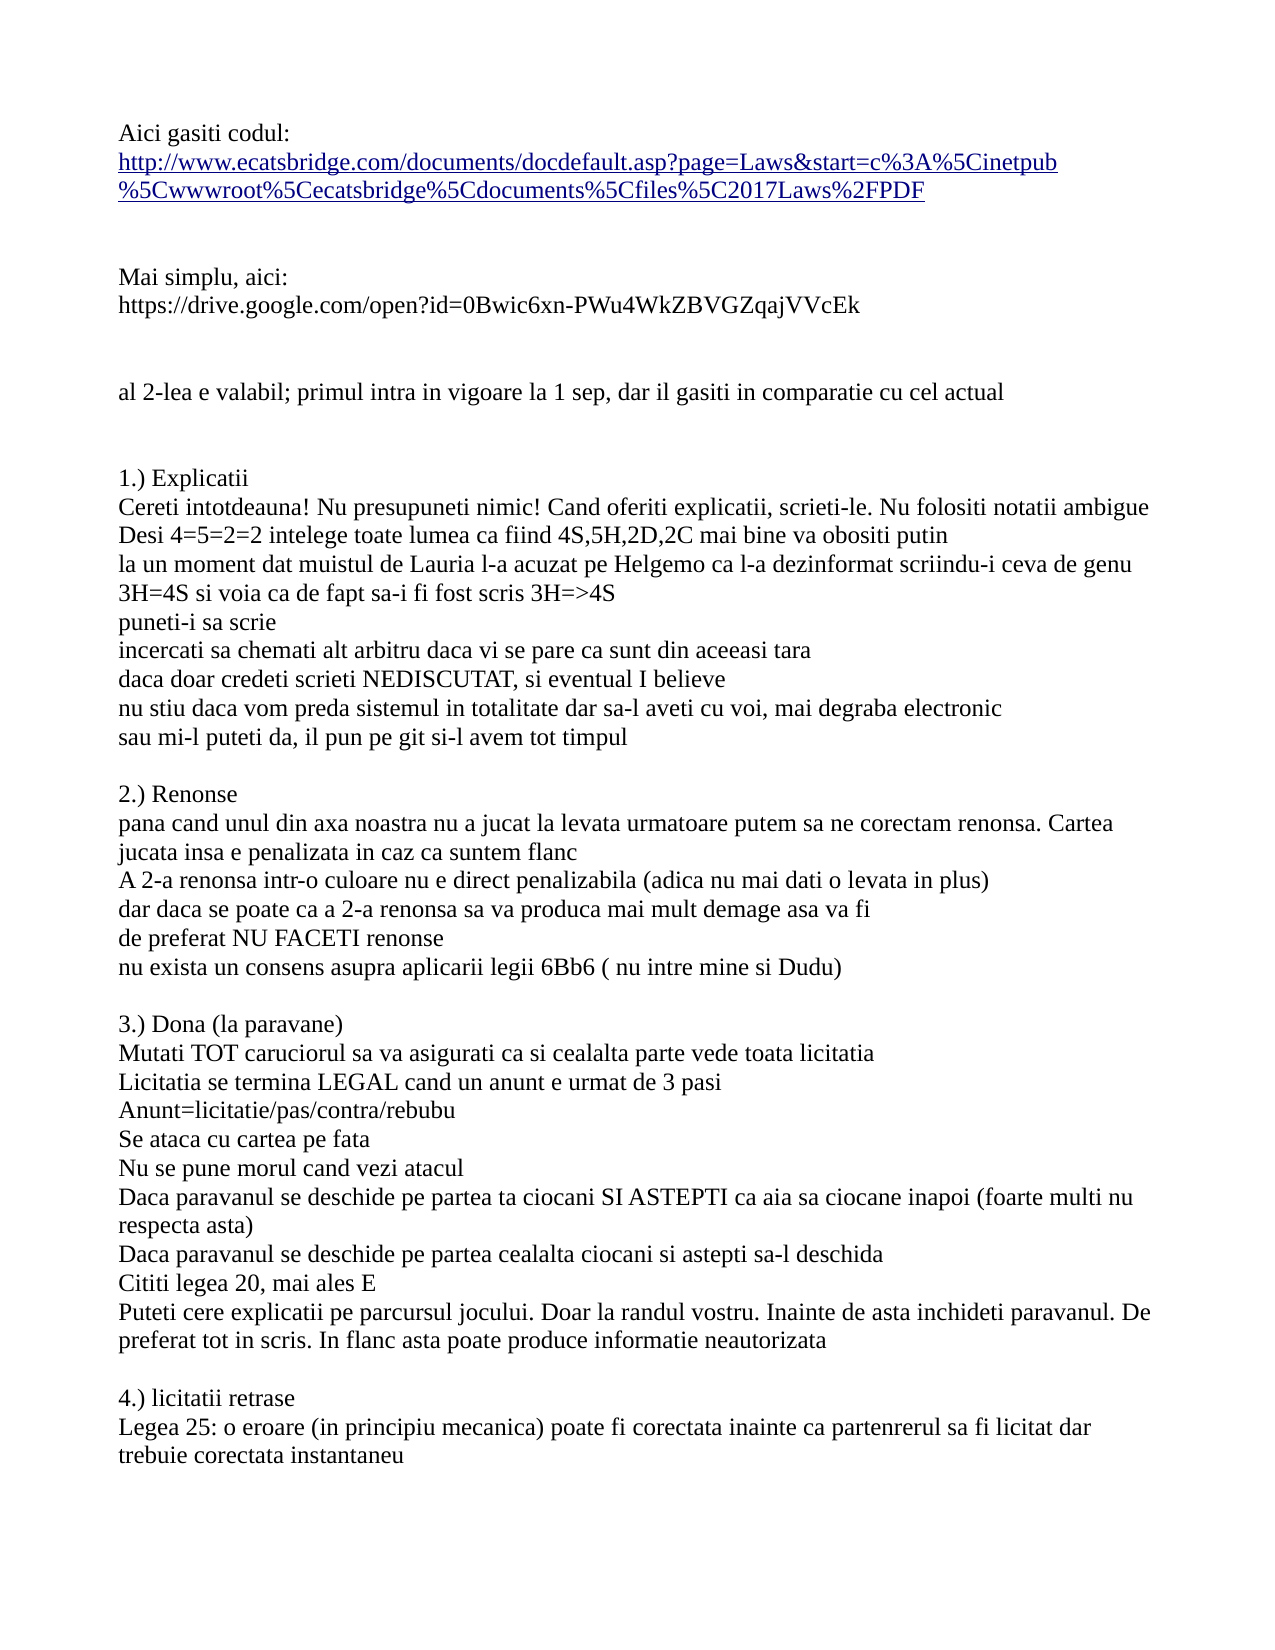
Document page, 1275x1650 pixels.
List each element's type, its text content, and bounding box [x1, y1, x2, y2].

text 4.) licitatii retrase [118, 1383, 1157, 1412]
text pana cand unul din axa noastra nu a jucat la levata urmatoare putem sa ne corectam renonsa. Cartea jucata insa e penalizata in caz ca suntem flanc [118, 808, 1157, 866]
text Legea 25: o eroare (in principiu mecanica) poate fi corectata inainte ca partenrerul sa fi licitat dar trebuie corectata instantaneu [118, 1412, 1157, 1469]
text daca doar credeti scrieti NEDISCUTAT, si eventual I believe [118, 664, 1157, 693]
text Cereti intotdeauna! Nu presupuneti nimic! Cand oferiti explicatii, scrieti-le. Nu folositi notatii ambigue [118, 492, 1157, 521]
text Daca paravanul se deschide pe partea ta ciocani SI ASTEPTI ca aia sa ciocane inapoi (foarte multi nu respecta asta) [118, 1182, 1157, 1239]
text 2.) Renonse [118, 779, 1157, 808]
text puneti-i sa scrie [118, 607, 1157, 636]
text Desi 4=5=2=2 intelege toate lumea ca fiind 4S,5H,2D,2C mai bine va obositi putin [118, 521, 1157, 549]
text al 2-lea e valabil; primul intra in vigoare la 1 sep, dar il gasiti in comparatie cu cel actual [118, 377, 1157, 406]
text nu stiu daca vom preda sistemul in totalitate dar sa-l aveti cu voi, mai degraba electronic [118, 693, 1157, 722]
text Mutati TOT caruciorul sa va asigurati ca si cealalta parte vede toata licitatia [118, 1038, 1157, 1067]
text sau mi-l puteti da, il pun pe git si-l avem tot timpul [118, 722, 1157, 751]
text Daca paravanul se deschide pe partea cealalta ciocani si astepti sa-l deschida [118, 1239, 1157, 1268]
text Nu se pune morul cand vezi atacul [118, 1153, 1157, 1182]
text Mai simplu, aici: [118, 262, 1157, 291]
text Licitatia se termina LEGAL cand un anunt e urmat de 3 pasi [118, 1067, 1157, 1096]
text la un moment dat muistul de Lauria l-a acuzat pe Helgemo ca l-a dezinformat scriindu-i ceva de genu 3H=4S si voia ca de fapt sa-i fi fost scris 3H=>4S [118, 549, 1157, 607]
text Anunt=licitatie/pas/contra/rebubu [118, 1096, 1157, 1124]
text Aici gasiti codul: [118, 118, 1157, 147]
text A 2-a renonsa intr-o culoare nu e direct penalizabila (adica nu mai dati o levata in plus) [118, 866, 1157, 894]
text 3.) Dona (la paravane) [118, 1009, 1157, 1038]
text Se ataca cu cartea pe fata [118, 1124, 1157, 1153]
text Cititi legea 20, mai ales E [118, 1268, 1157, 1297]
text dar daca se poate ca a 2-a renonsa sa va produca mai mult demage asa va fi [118, 894, 1157, 923]
text de preferat NU FACETI renonse [118, 923, 1157, 952]
text incercati sa chemati alt arbitru daca vi se pare ca sunt din aceeasi tara [118, 636, 1157, 664]
text https://drive.google.com/open?id=0Bwic6xn-PWu4WkZBVGZqajVVcEk [118, 291, 1157, 319]
text nu exista un consens asupra aplicarii legii 6Bb6 ( nu intre mine si Dudu) [118, 952, 1157, 981]
text 1.) Explicatii [118, 463, 1157, 492]
text http://www.ecatsbridge.com/documents/docdefault.asp?page=Laws&start=c%3A%5Cinetpub%5Cwwwroot%5Cecatsbridge%5Cdocuments%5Cfiles%5C2017Laws%2FPDF [118, 147, 1157, 204]
text Puteti cere explicatii pe parcursul jocului. Doar la randul vostru. Inainte de asta inchideti paravanul. De preferat tot in scris. In flanc asta poate produce informatie neautorizata [118, 1297, 1157, 1354]
